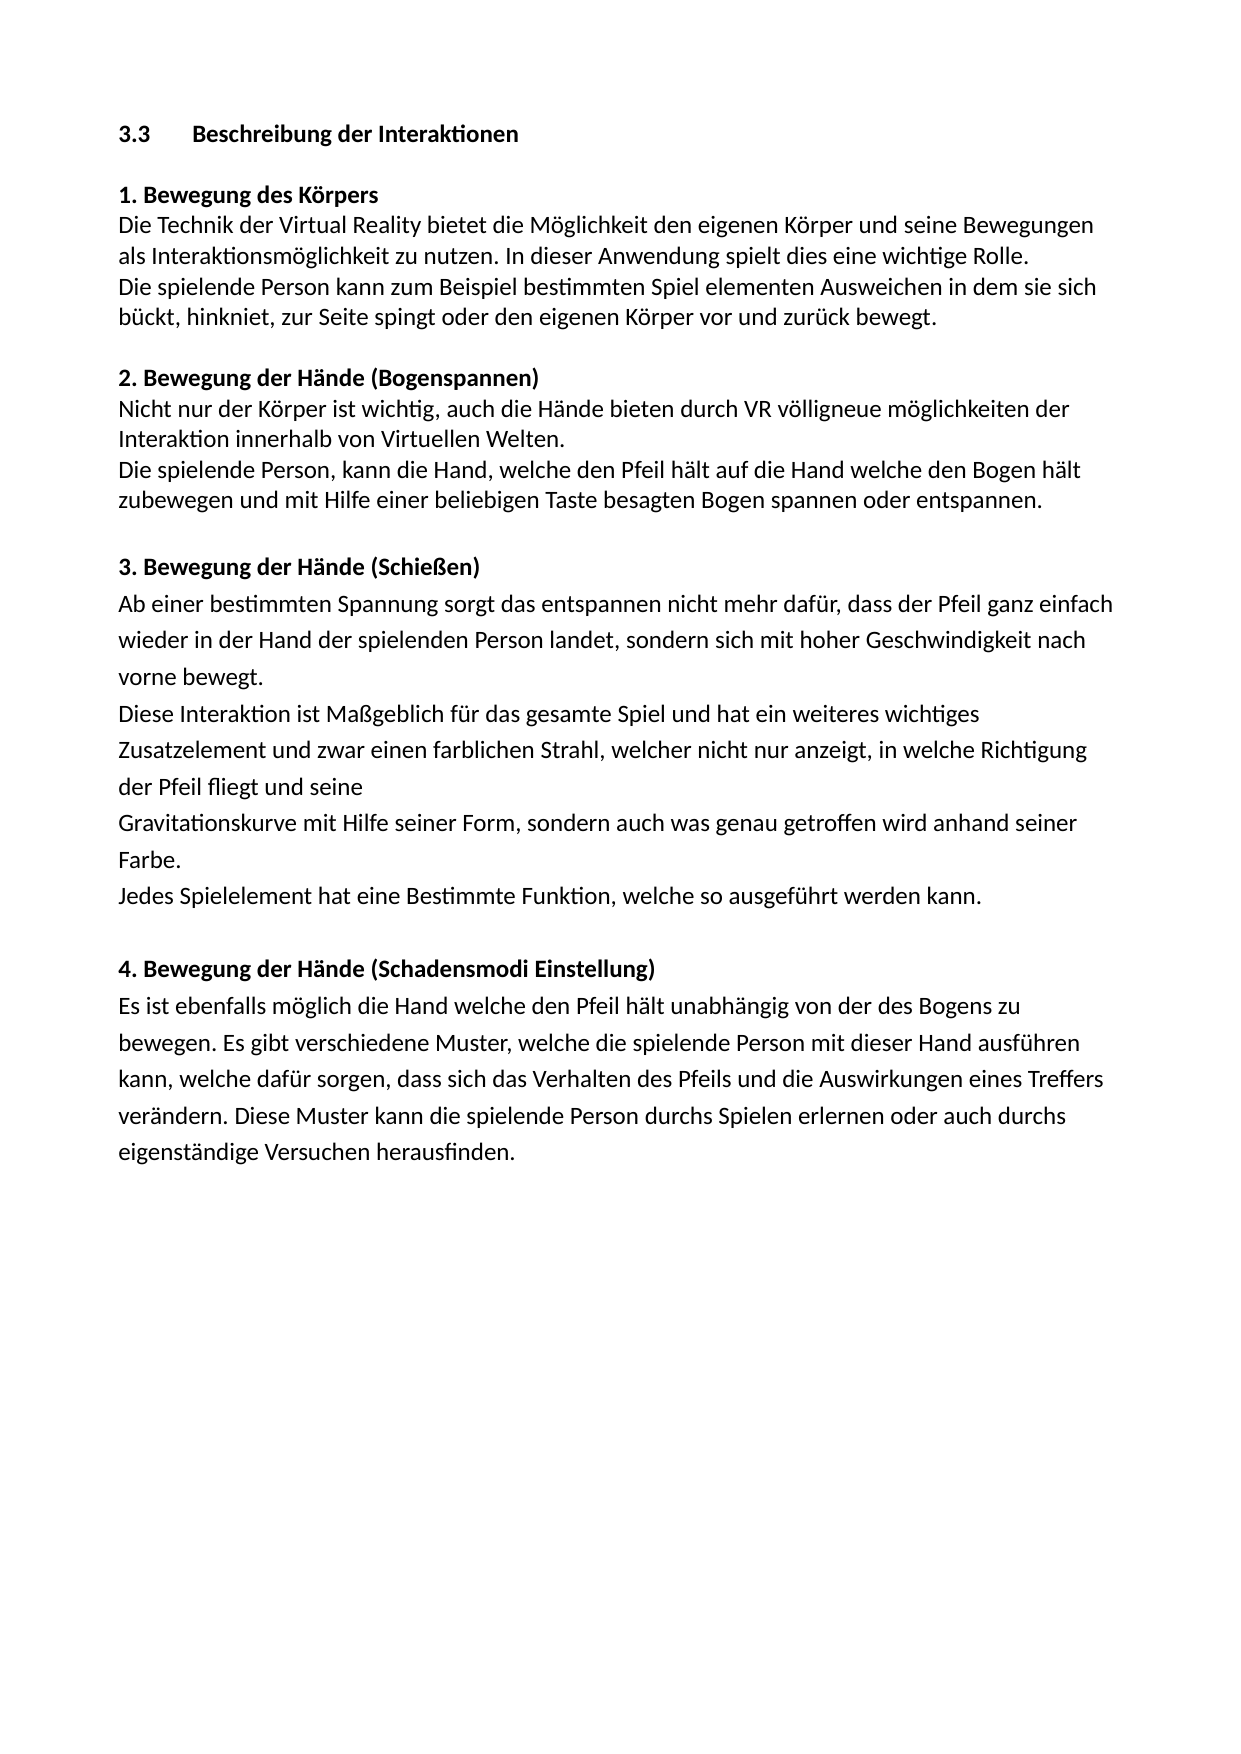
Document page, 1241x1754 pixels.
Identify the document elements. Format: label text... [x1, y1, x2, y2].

text 3.3 Beschreibung der Interaktionen 1. Bewegung des Körpers Die Technik der Virtual Reality bietet die Möglichkeit den eigenen Körper und seine Bewegungen als Interaktionsmöglichkeit zu nutzen. In dieser Anwendung spielt dies eine wichtige Rolle. Die spielende Person kann zum Beispiel bestimmten Spiel elementen Ausweichen in dem sie sich bückt, hinkniet, zur Seite spingt oder den eigenen Körper vor und zurück bewegt. 2. Bewegung der Hände (Bogenspannen) Nicht nur der Körper ist wichtig, auch die Hände bieten durch VR völligneue möglichkeiten der Interaktion innerhalb von Virtuellen Welten. Die spielende Person, kann die Hand, welche den Pfeil hält auf die Hand welche den Bogen hält zubewegen und mit Hilfe einer beliebigen Taste besagten Bogen spannen oder entspannen. [118, 118, 1122, 515]
text Gravitationskurve mit Hilfe seiner Form, sondern auch was genau getroffen wird anhand seiner Farbe. Jedes Spielelement hat eine Bestimmte Funktion, welche so ausgeführt werden kann. 4. Bewegung der Hände (Schadensmodi Einstellung) Es ist ebenfalls möglich die Hand welche den Pfeil hält unabhängig von der des Bogens zu bewegen. Es gibt verschiedene Muster, welche die spielende Person mit dieser Hand ausführen kann, welche dafür sorgen, dass sich das Verhalten des Pfeils und die Auswirkungen eines Treffers verändern. Diese Muster kann die spielende Person durchs Spielen erlernen oder auch durchs eigenständige Versuchen herausfinden. [118, 807, 1122, 1167]
text 3. Bewegung der Hände (Schießen) Ab einer bestimmten Spannung sorgt das entspannen nicht mehr dafür, dass der Pfeil ganz einfach wieder in der Hand der spielenden Person landet, sondern sich mit hoher Geschwindigkeit nach vorne bewegt. Diese Interaktion ist Maßgeblich für das gesamte Spiel und hat ein weiteres wichtiges Zusatzelement und zwar einen farblichen Strahl, welcher nicht nur anzeigt, in welche Richtigung der Pfeil fliegt und seine [118, 551, 1122, 801]
